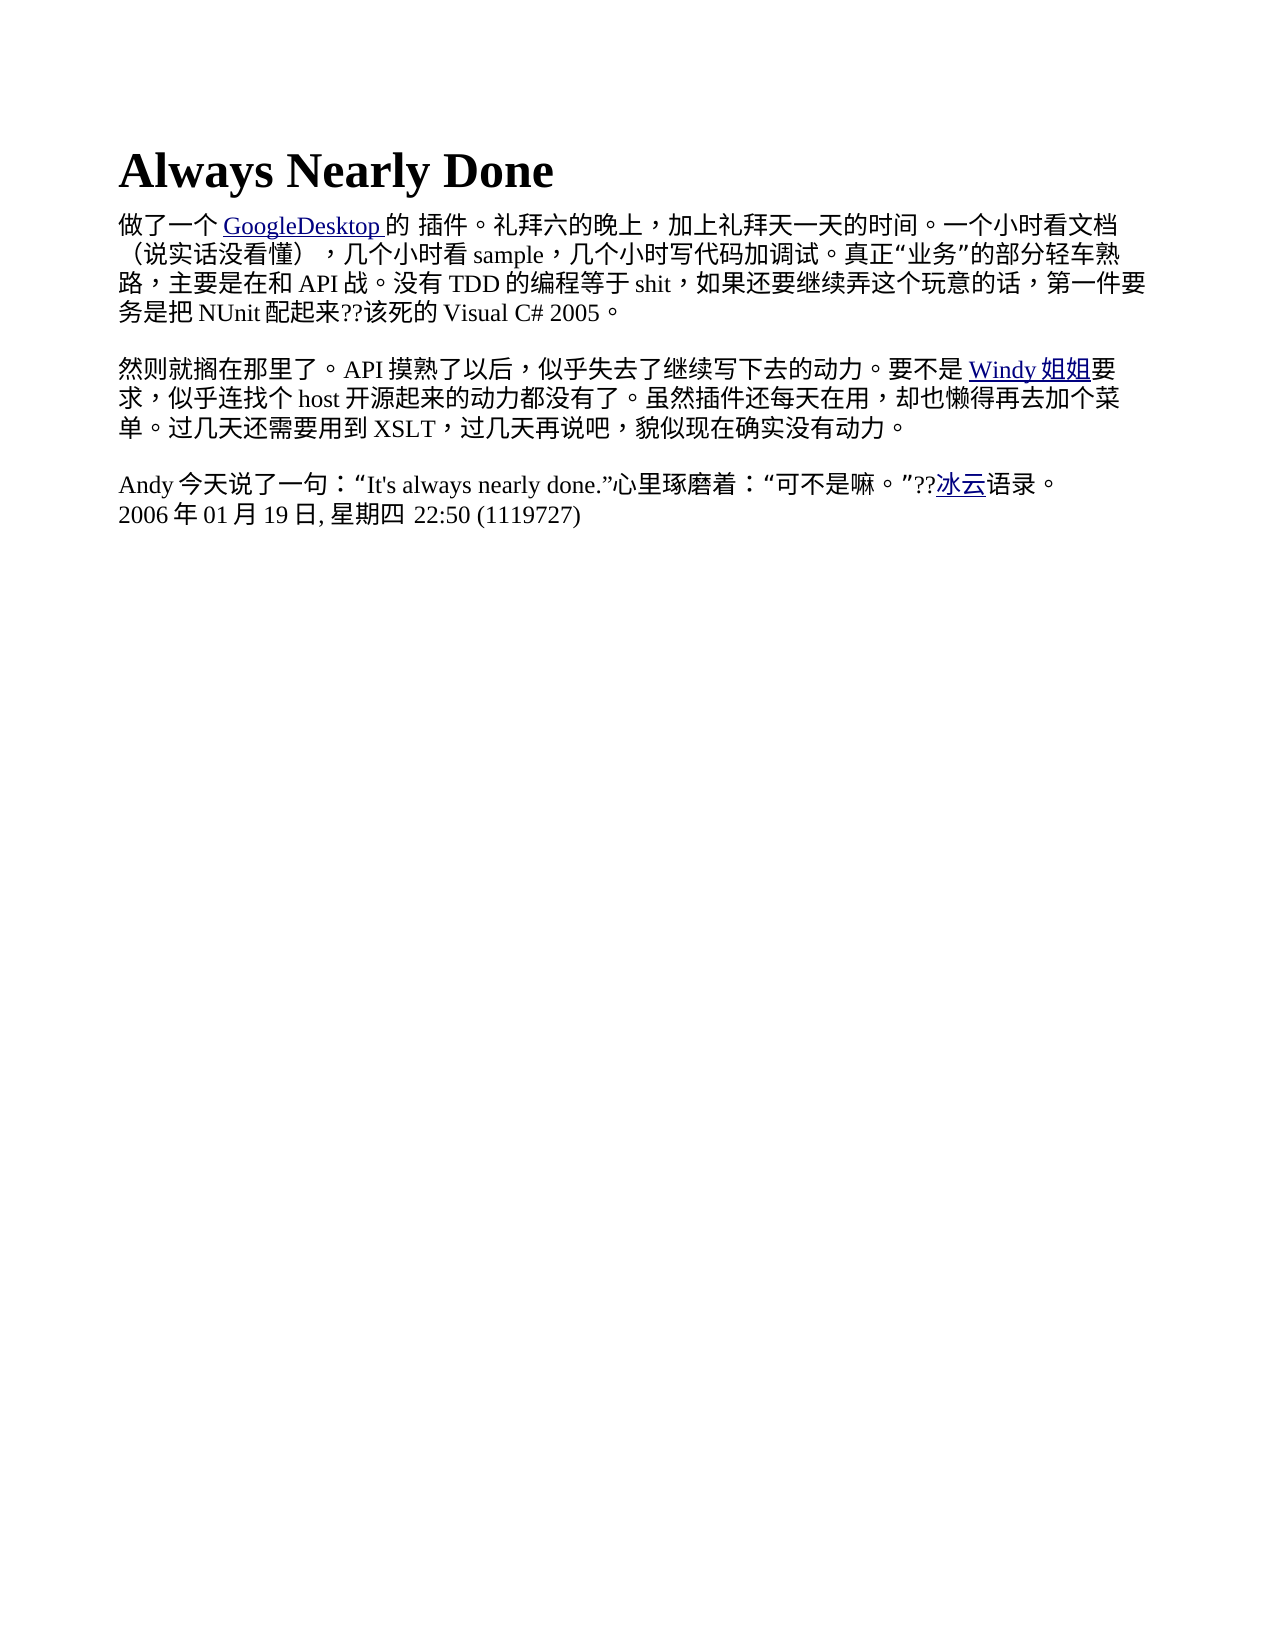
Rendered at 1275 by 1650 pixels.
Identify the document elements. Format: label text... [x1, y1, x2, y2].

text 2006年01月19日, 星期四 22:50 (1119727) [118, 500, 1157, 529]
subtitle Always Nearly Done [118, 143, 1157, 198]
text 做了一个GoogleDesktop的 插件。礼拜六的晚上，加上礼拜天一天的时间。一个小时看文档（说实话没看懂），几个小时看sample，几个小时写代码加调试。真正“业务”的部分轻车熟 路，主要是在和API战。没有TDD的编程等于shit，如果还要继续弄这个玩意的话，第一件要务是把NUnit配起来??该死的Visual C# 2005。 然则就搁在那里了。API摸熟了以后，似乎失去了继续写下去的动力。要不是Windy姐姐要求，似乎连找个host开源起来的动力都没有了。虽然插件还每天在用，却也懒得再去加个菜单。过几天还需要用到XSLT，过几天再说吧，貌似现在确实没有动力。 Andy今天说了一句：“It's always nearly done.”心里琢磨着：“可不是嘛。”??冰云语录。 [118, 211, 1157, 500]
